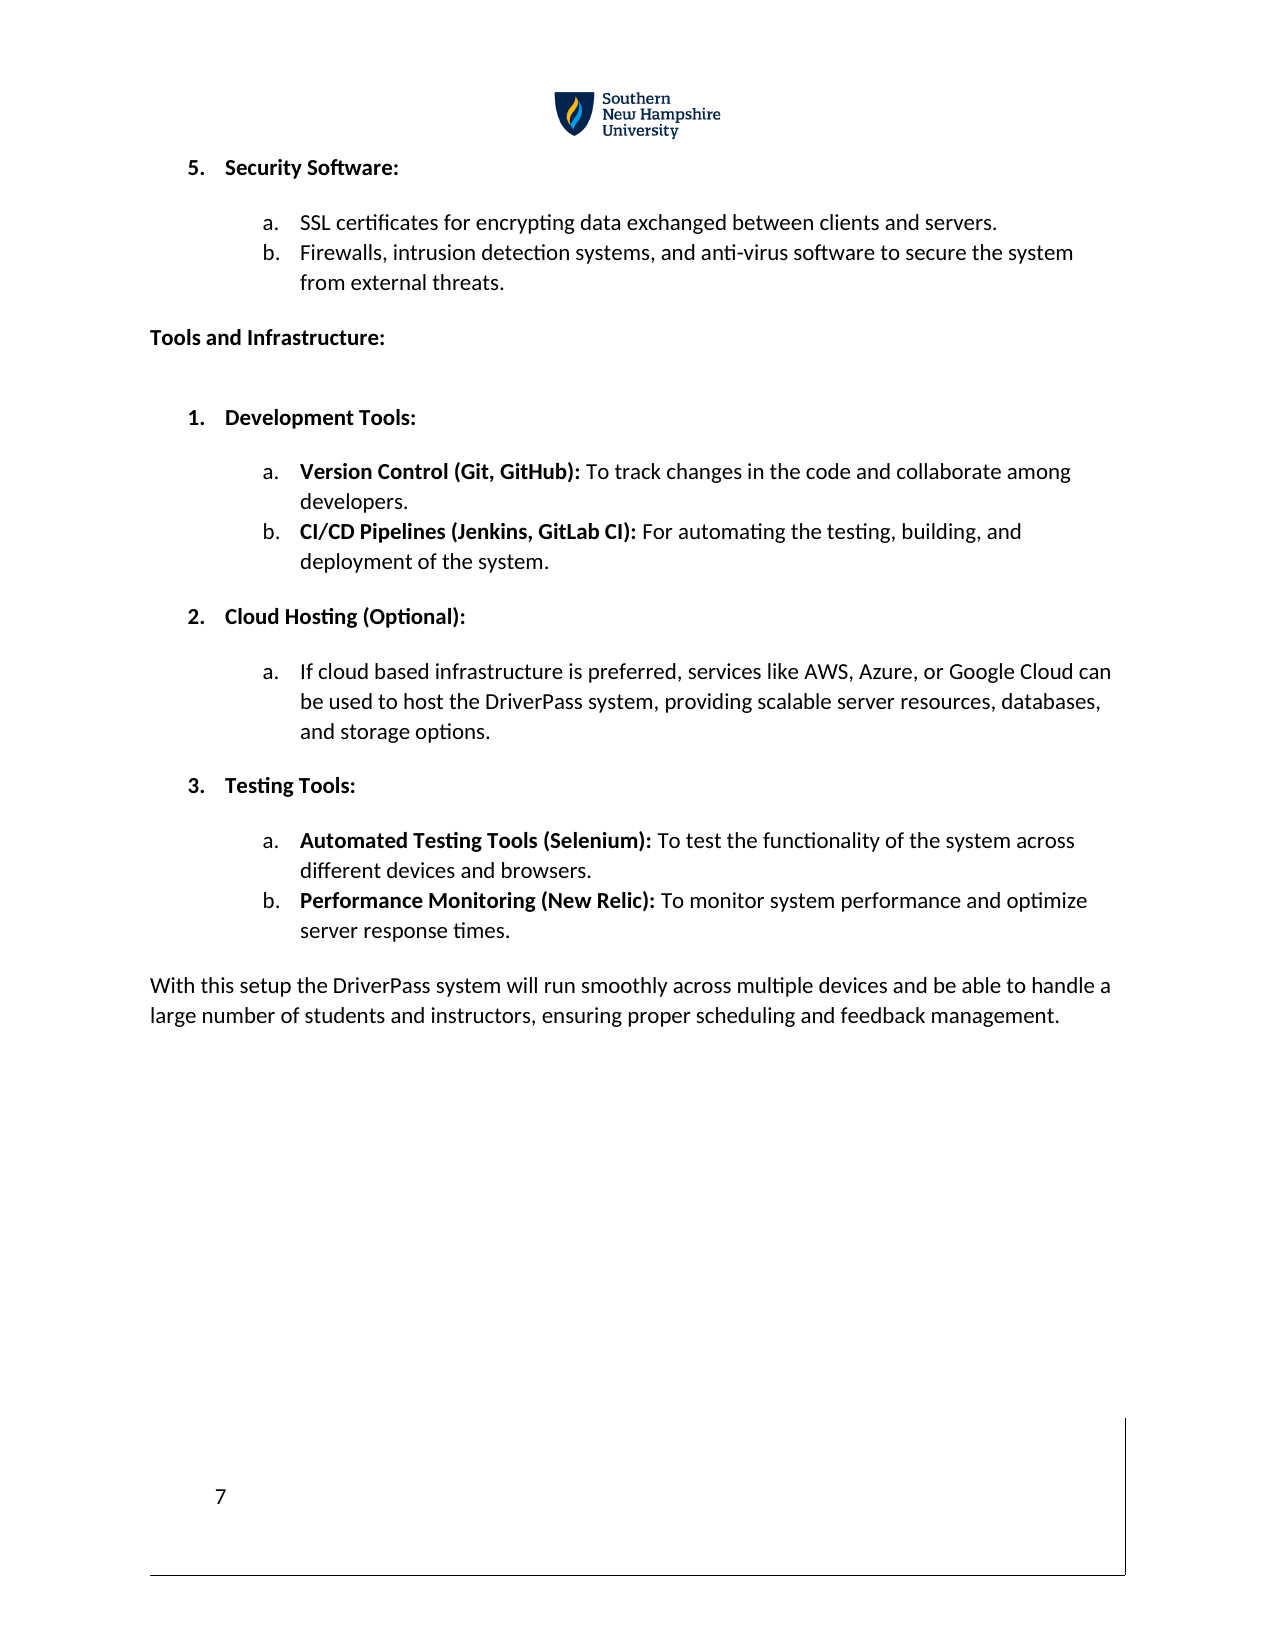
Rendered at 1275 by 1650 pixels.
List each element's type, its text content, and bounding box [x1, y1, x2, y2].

text Tools and Infrastructure: [150, 323, 1125, 351]
list CI/CD Pipelines (Jenkins, GitLab CI): For automating the testing, building, and deployment of the system. [262, 517, 1125, 575]
list If cloud based infrastructure is preferred, services like AWS, Azure, or Google Cloud can be used to host the DriverPass system, providing scalable server resources, databases, and storage options. [262, 657, 1125, 745]
list Testing Tools: [187, 772, 1125, 800]
list Automated Testing Tools (Selenium): To test the functionality of the system across different devices and browsers. [262, 827, 1125, 884]
list Security Software: [187, 153, 1125, 181]
list Development Tools: [187, 403, 1125, 431]
list SSL certificates for encrypting data exchanged between clients and servers. [262, 208, 1125, 236]
list Version Control (Git, GitHub): To track changes in the code and collaborate among developers. [262, 457, 1125, 515]
list Performance Monitoring (New Relic): To monitor system performance and optimize server response times. [262, 886, 1125, 944]
text With this setup the DriverPass system will run smoothly across multiple devices and be able to handle a large number of students and instructors, ensuring proper scheduling and feedback management. [150, 971, 1125, 1029]
list Cloud Hosting (Optional): [187, 602, 1125, 630]
list Firewalls, intrusion detection systems, and anti-virus software to secure the system from external threats. [262, 238, 1125, 296]
